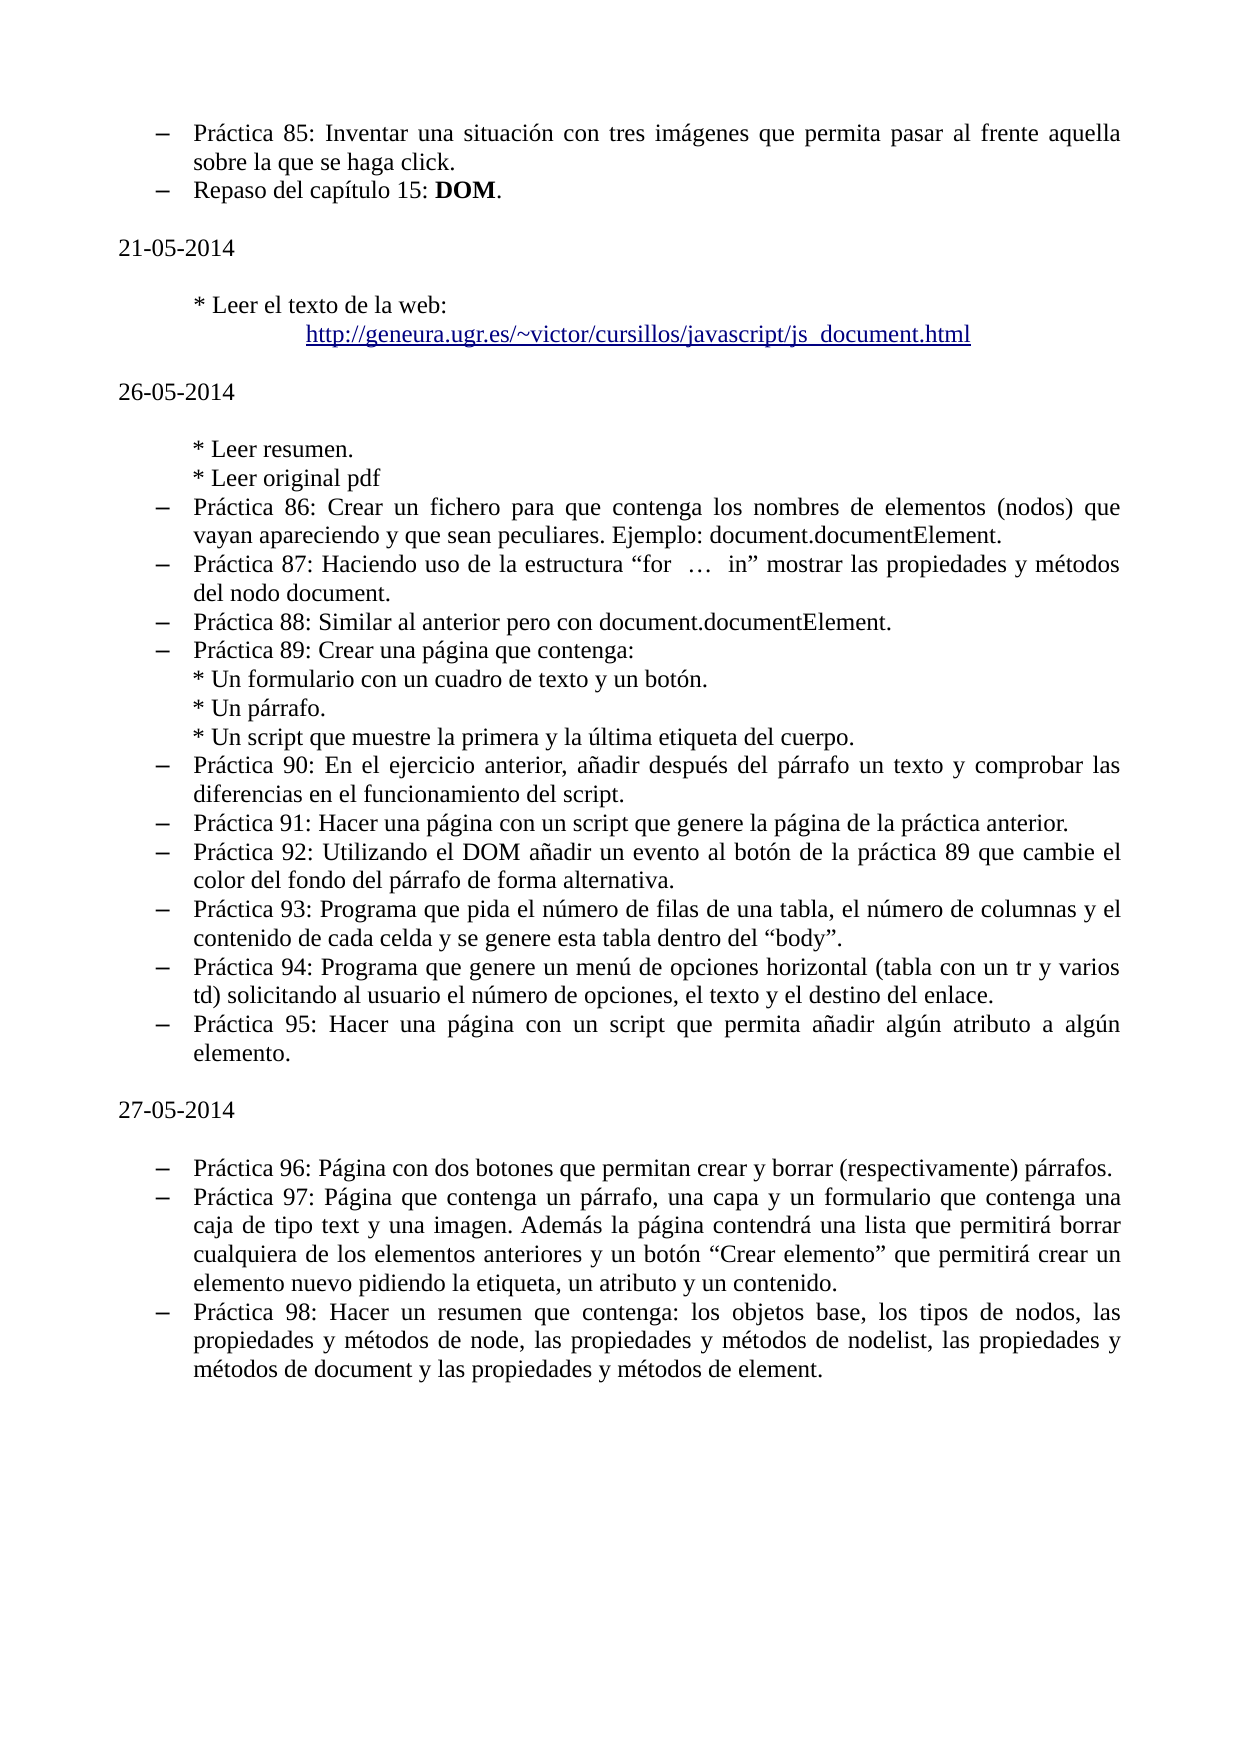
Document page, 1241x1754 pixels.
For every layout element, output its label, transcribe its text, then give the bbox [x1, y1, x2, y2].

text * Un script que muestre la primera y la última etiqueta del cuerpo. [118, 722, 1122, 751]
list Práctica 86: Crear un fichero para que contenga los nombres de elementos (nodos) que vayan apareciendo y que sean peculiares. Ejemplo: document.documentElement. [156, 492, 1122, 549]
text 21-05-2014 [118, 233, 1122, 262]
list Práctica 96: Página con dos botones que permitan crear y borrar (respectivamente) párrafos. [156, 1153, 1122, 1182]
list Repaso del capítulo 15: DOM. [156, 176, 1122, 204]
list Práctica 90: En el ejercicio anterior, añadir después del párrafo un texto y comprobar las diferencias en el funcionamiento del script. [156, 751, 1122, 808]
list Práctica 92: Utilizando el DOM añadir un evento al botón de la práctica 89 que cambie el color del fondo del párrafo de forma alternativa. [156, 837, 1122, 894]
list Práctica 87: Haciendo uso de la estructura “for … in” mostrar las propiedades y métodos del nodo document. [156, 549, 1122, 607]
list Práctica 88: Similar al anterior pero con document.documentElement. [156, 607, 1122, 636]
text 27-05-2014 [118, 1096, 1122, 1124]
list Práctica 97: Página que contenga un párrafo, una capa y un formulario que contenga una caja de tipo text y una imagen. Además la página contendrá una lista que permitirá borrar cualquiera de los elementos anteriores y un botón “Crear elemento” que permitirá crear un elemento nuevo pidiendo la etiqueta, un atributo y un contenido. [156, 1182, 1122, 1297]
text * Un formulario con un cuadro de texto y un botón. [118, 664, 1122, 693]
list * Leer el texto de la web: [156, 291, 1122, 319]
text * Leer resumen. [118, 434, 1122, 463]
list Práctica 93: Programa que pida el número de filas de una tabla, el número de columnas y el contenido de cada celda y se genere esta tabla dentro del “body”. [156, 894, 1122, 952]
list Práctica 85: Inventar una situación con tres imágenes que permita pasar al frente aquella sobre la que se haga click. [156, 118, 1122, 176]
text * Leer original pdf [118, 463, 1122, 492]
list Práctica 98: Hacer un resumen que contenga: los objetos base, los tipos de nodos, las propiedades y métodos de node, las propiedades y métodos de nodelist, las propiedades y métodos de document y las propiedades y métodos de element. [156, 1297, 1122, 1383]
list Práctica 91: Hacer una página con un script que genere la página de la práctica anterior. [156, 808, 1122, 837]
list http://geneura.ugr.es/~victor/cursillos/javascript/js_document.html [268, 319, 1122, 348]
list Práctica 94: Programa que genere un menú de opciones horizontal (tabla con un tr y varios td) solicitando al usuario el número de opciones, el texto y el destino del enlace. [156, 952, 1122, 1009]
list Práctica 95: Hacer una página con un script que permita añadir algún atributo a algún elemento. [156, 1009, 1122, 1067]
text 26-05-2014 [118, 377, 1122, 406]
list Práctica 89: Crear una página que contenga: [156, 636, 1122, 664]
text * Un párrafo. [118, 693, 1122, 722]
